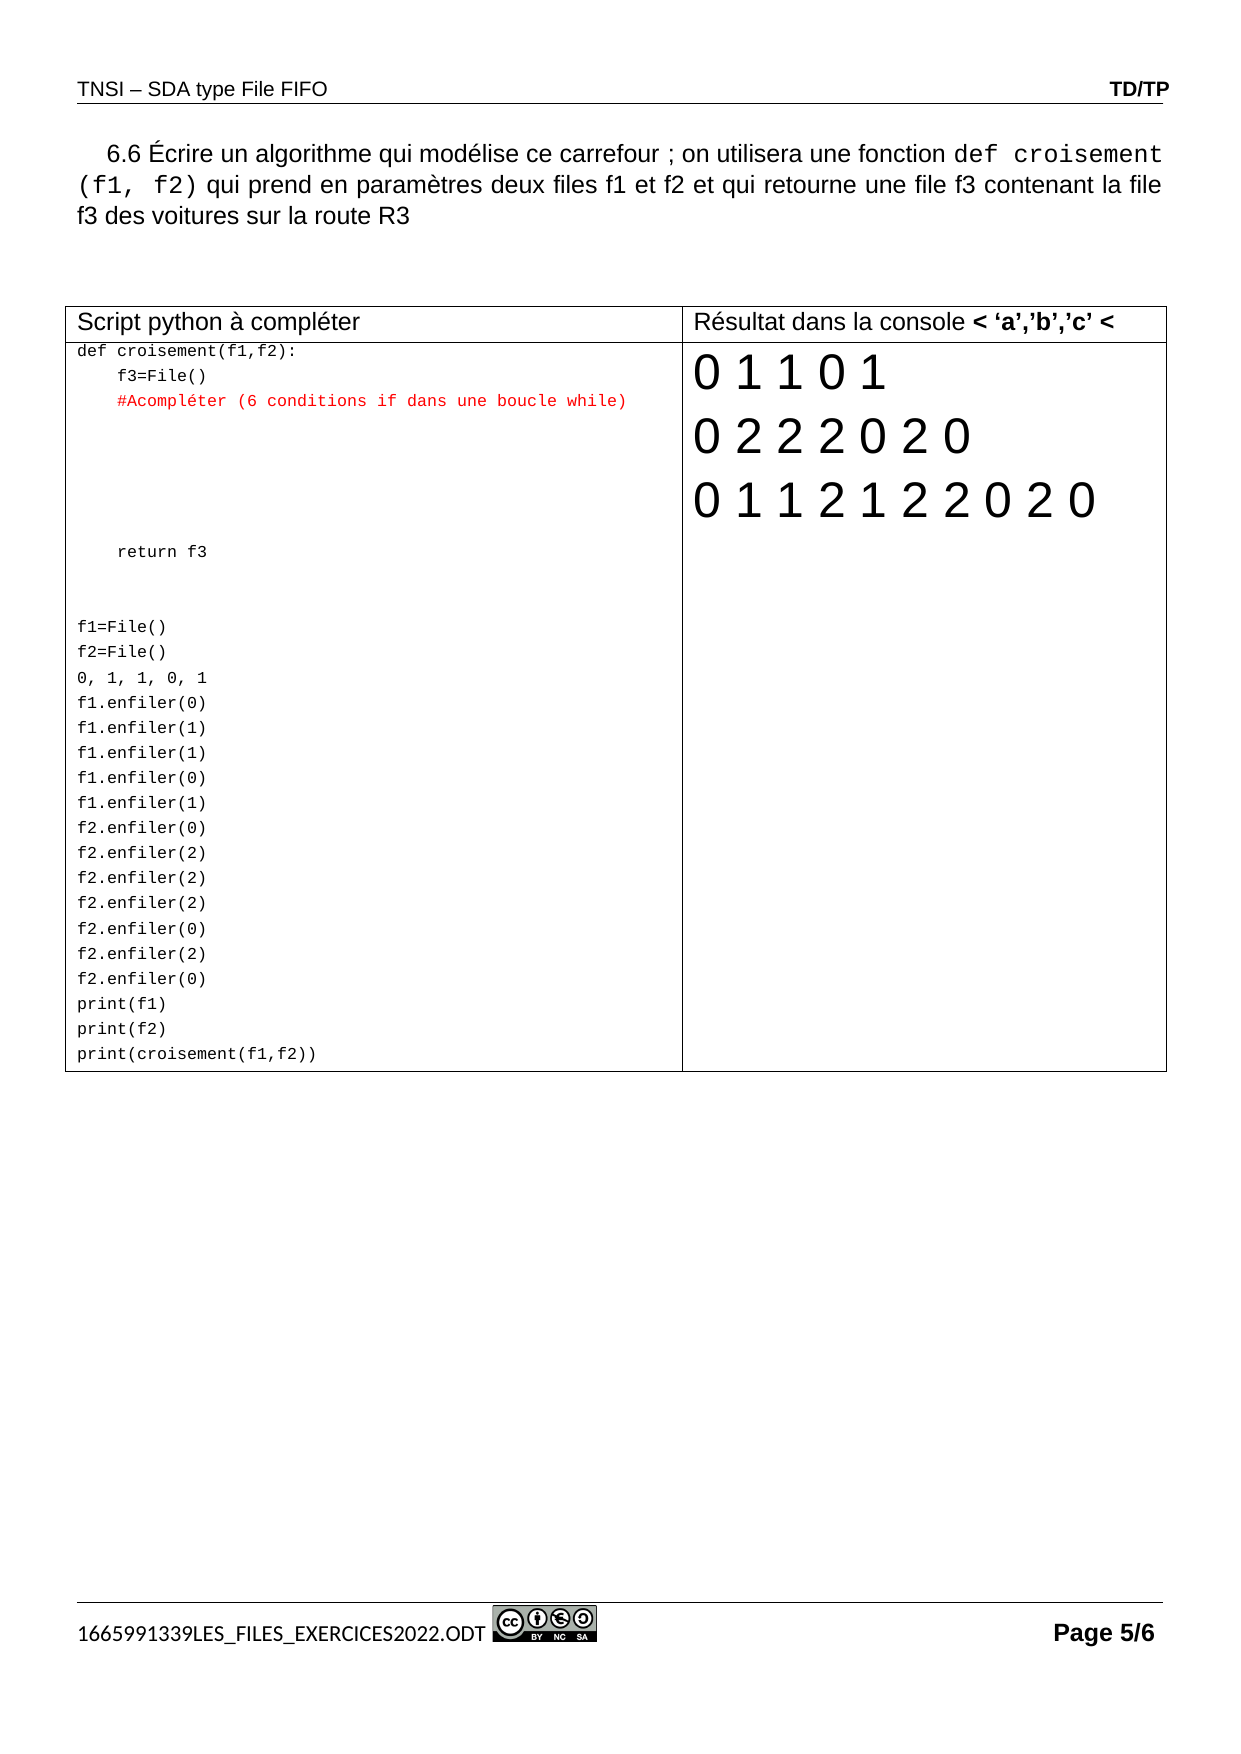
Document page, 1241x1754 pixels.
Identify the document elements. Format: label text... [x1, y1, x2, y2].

table_header Résultat dans la console < ‘a’,’b’,’c’ < [683, 307, 1166, 342]
table_header Script python à compléter [66, 307, 682, 342]
text 6.6 Écrire un algorithme qui modélise ce carrefour ; on utilisera une fonction def croisement (f1, f2) qui prend en paramètres deux files f1 et f2 et qui retourne une file f3 contenant la file f3 des voitures sur la route R3 [77, 139, 1163, 229]
table_cell def croisement(f1,f2): f3=File() #Acompléter (6 conditions if dans une boucle while) return f3 f1=File() f2=File() 0, 1, 1, 0, 1 f1.enfiler(0) f1.enfiler(1) f1.enfiler(1) f1.enfiler(0) f1.enfiler(1) f2.enfiler(0) f2.enfiler(2) f2.enfiler(2) f2.enfiler(2) f2.enfiler(0) f2.enfiler(2) f2.enfiler(0) print(f1) print(f2) print(croisement(f1,f2)) [66, 343, 682, 1071]
picture [492, 1605, 597, 1642]
table_cell 0 1 1 0 1 0 2 2 2 0 2 0 0 1 1 2 1 2 2 0 2 0 [683, 343, 1166, 1071]
